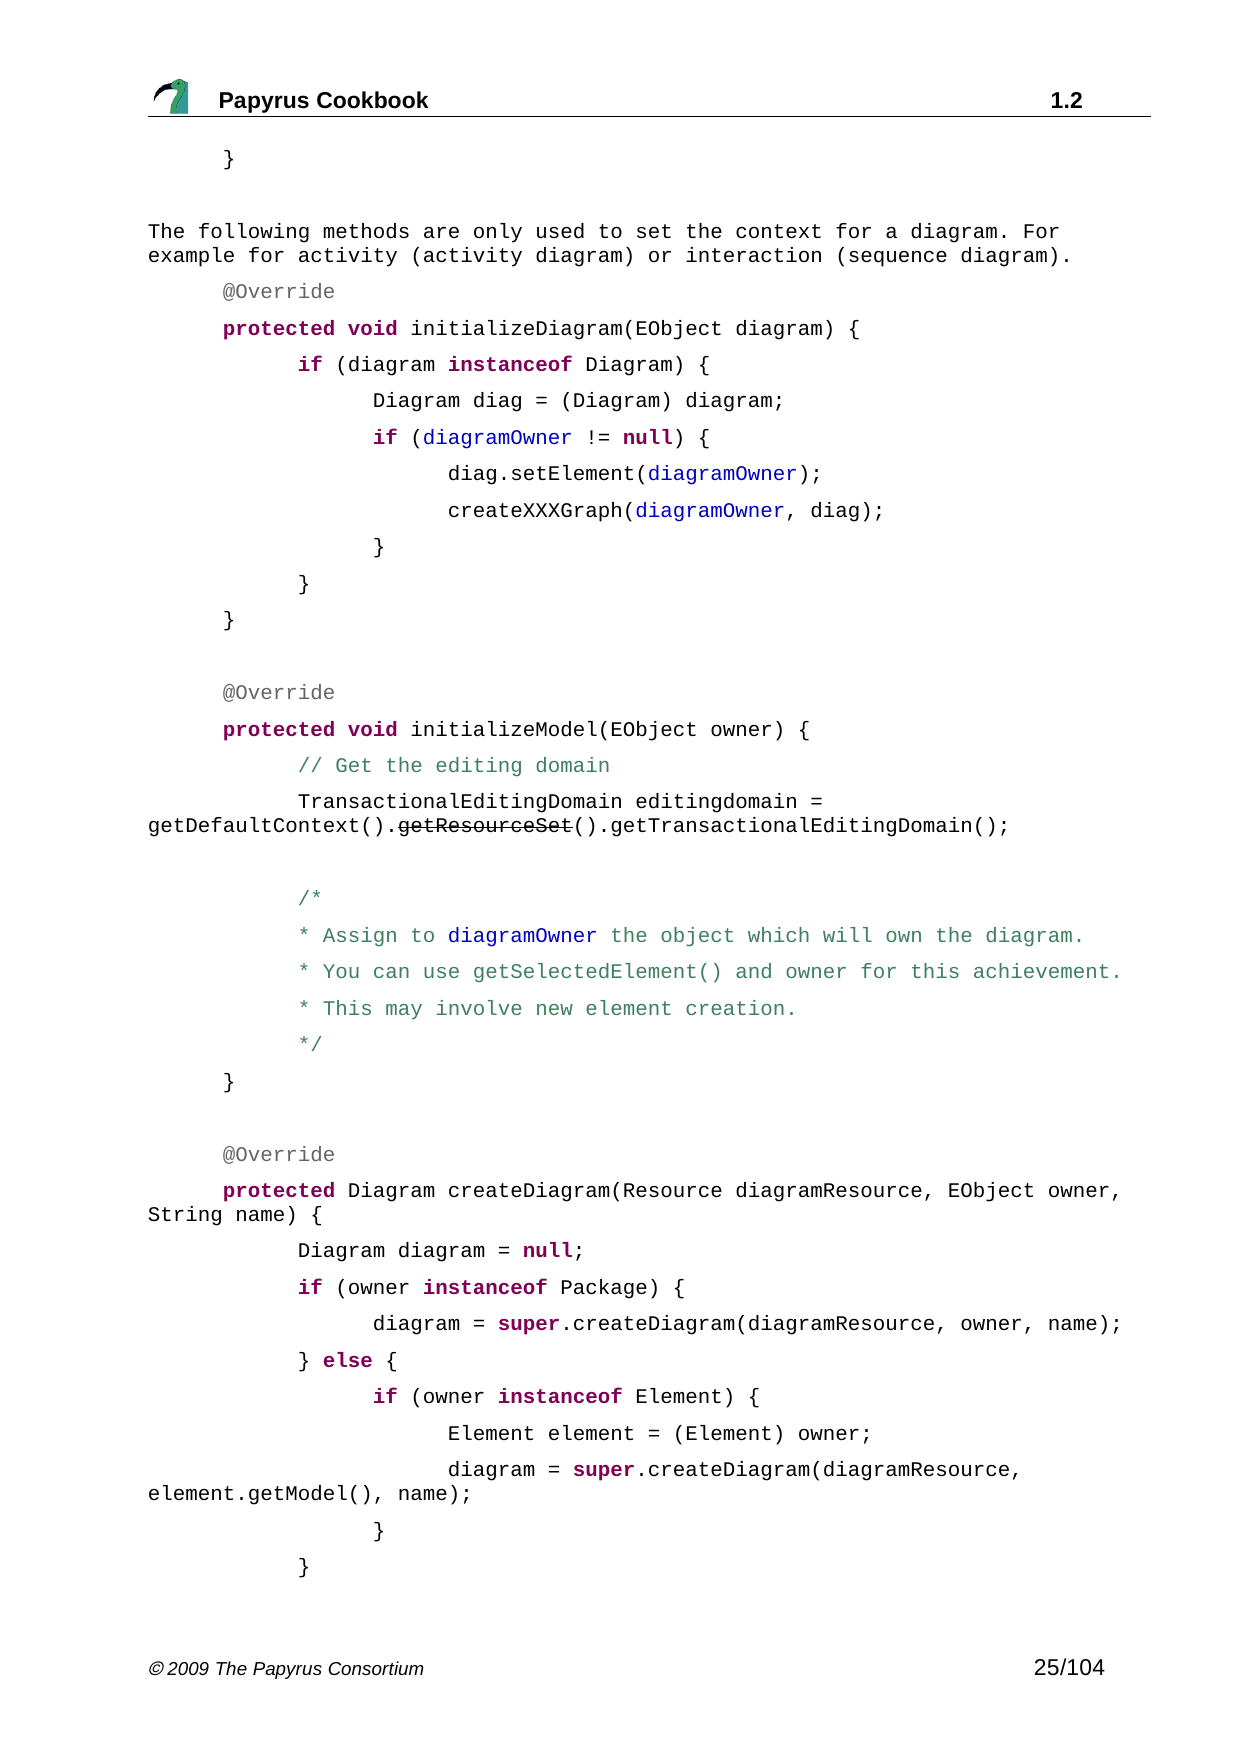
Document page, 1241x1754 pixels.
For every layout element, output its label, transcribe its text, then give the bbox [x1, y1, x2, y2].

text * This may involve new element creation. [148, 998, 1151, 1022]
text Diagram diagram = null; [148, 1240, 1151, 1264]
text } [148, 1519, 1151, 1543]
text * You can use getSelectedElement() and owner for this achievement. [148, 961, 1151, 985]
text // Get the editing domain [148, 755, 1151, 779]
text diagram = super.createDiagram(diagramResource, element.getModel(), name); [148, 1459, 1151, 1507]
text @Override [148, 281, 1151, 305]
text if (owner instanceof Element) { [148, 1386, 1151, 1410]
text protected void initializeDiagram(EObject diagram) { [148, 317, 1151, 341]
text createXXXGraph(diagramOwner, diag); [148, 500, 1151, 524]
text } [148, 148, 1151, 172]
text } else { [148, 1350, 1151, 1374]
text @Override [148, 682, 1151, 706]
text The following methods are only used to set the context for a diagram. For example for activity (activity diagram) or interaction (sequence diagram). [148, 221, 1151, 268]
text if (owner instanceof Package) { [148, 1277, 1151, 1301]
text TransactionalEditingDomain editingdomain = getDefaultContext().getResourceSet().getTransactionalEditingDomain(); [148, 791, 1151, 839]
text } [148, 573, 1151, 597]
text @Override [148, 1143, 1151, 1167]
text if (diagram instanceof Diagram) { [148, 354, 1151, 378]
text } [148, 609, 1151, 633]
text } [148, 536, 1151, 560]
text if (diagramOwner != null) { [148, 427, 1151, 451]
text diag.setElement(diagramOwner); [148, 463, 1151, 487]
text protected void initializeModel(EObject owner) { [148, 718, 1151, 742]
text } [148, 1071, 1151, 1094]
text Diagram diag = (Diagram) diagram; [148, 390, 1151, 414]
text protected Diagram createDiagram(Resource diagramResource, EObject owner, String name) { [148, 1180, 1151, 1228]
text /* [148, 888, 1151, 912]
text Element element = (Element) owner; [148, 1423, 1151, 1447]
text */ [148, 1034, 1151, 1058]
text * Assign to diagramOwner the object which will own the diagram. [148, 925, 1151, 949]
picture [153, 79, 189, 114]
text } [148, 1556, 1151, 1580]
text diagram = super.createDiagram(diagramResource, owner, name); [148, 1313, 1151, 1337]
